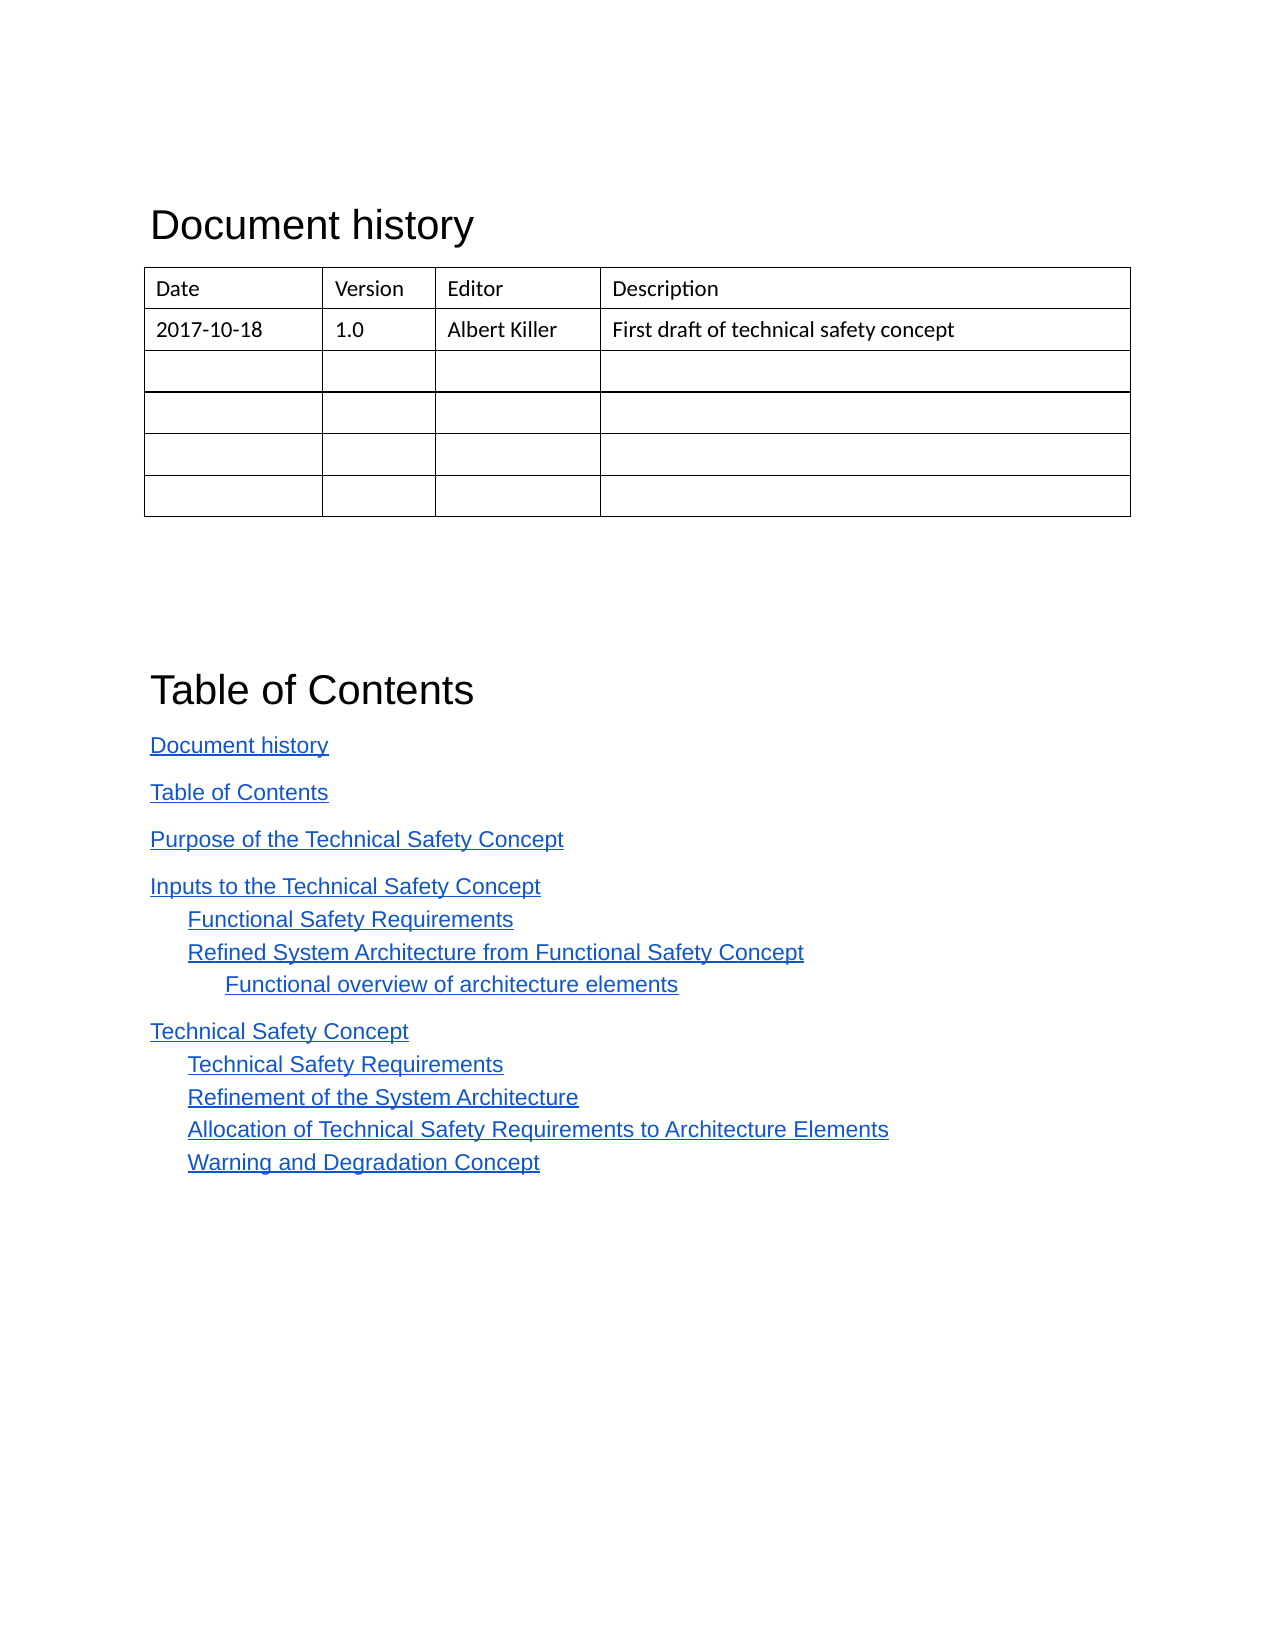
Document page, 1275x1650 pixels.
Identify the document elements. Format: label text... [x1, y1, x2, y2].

text Refined System Architecture from Functional Safety Concept [187, 938, 1125, 965]
table_cell [436, 434, 600, 474]
table_cell 1.0 [323, 309, 435, 350]
table_cell Albert Killer [436, 309, 600, 350]
table_cell [601, 393, 1130, 433]
text Purpose of the Technical Safety Concept [150, 826, 1125, 852]
subtitle Table of Contents [150, 665, 1125, 713]
text Table of Contents [150, 779, 1125, 805]
table_cell [436, 351, 600, 391]
table_header Description [601, 268, 1130, 308]
text Inputs to the Technical Safety Concept [150, 873, 1125, 899]
table_cell [601, 476, 1130, 516]
text Functional overview of architecture elements [225, 971, 1125, 997]
text Allocation of Technical Safety Requirements to Architecture Elements [187, 1116, 1125, 1142]
text Functional Safety Requirements [187, 906, 1125, 932]
table_header Version [323, 268, 435, 308]
table_header Editor [436, 268, 600, 308]
table_cell [601, 434, 1130, 474]
table_cell [145, 351, 322, 391]
table_cell [145, 393, 322, 433]
table_cell [601, 351, 1130, 391]
table_cell [323, 434, 435, 474]
text Technical Safety Concept [150, 1018, 1125, 1044]
table_cell [436, 393, 600, 433]
table_cell [145, 434, 322, 474]
text Warning and Degradation Concept [187, 1149, 1125, 1175]
table_cell [323, 476, 435, 516]
table_cell [436, 476, 600, 516]
table_cell 2017-10-18 [145, 309, 322, 350]
text Technical Safety Requirements [187, 1051, 1125, 1077]
subtitle Document history [150, 200, 1125, 248]
table_cell [323, 393, 435, 433]
table_cell [323, 351, 435, 391]
table_header Date [145, 268, 322, 308]
text Refinement of the System Architecture [187, 1083, 1125, 1110]
table_cell [145, 476, 322, 516]
text Document history [150, 732, 1125, 758]
table_cell First draft of technical safety concept [601, 309, 1130, 350]
